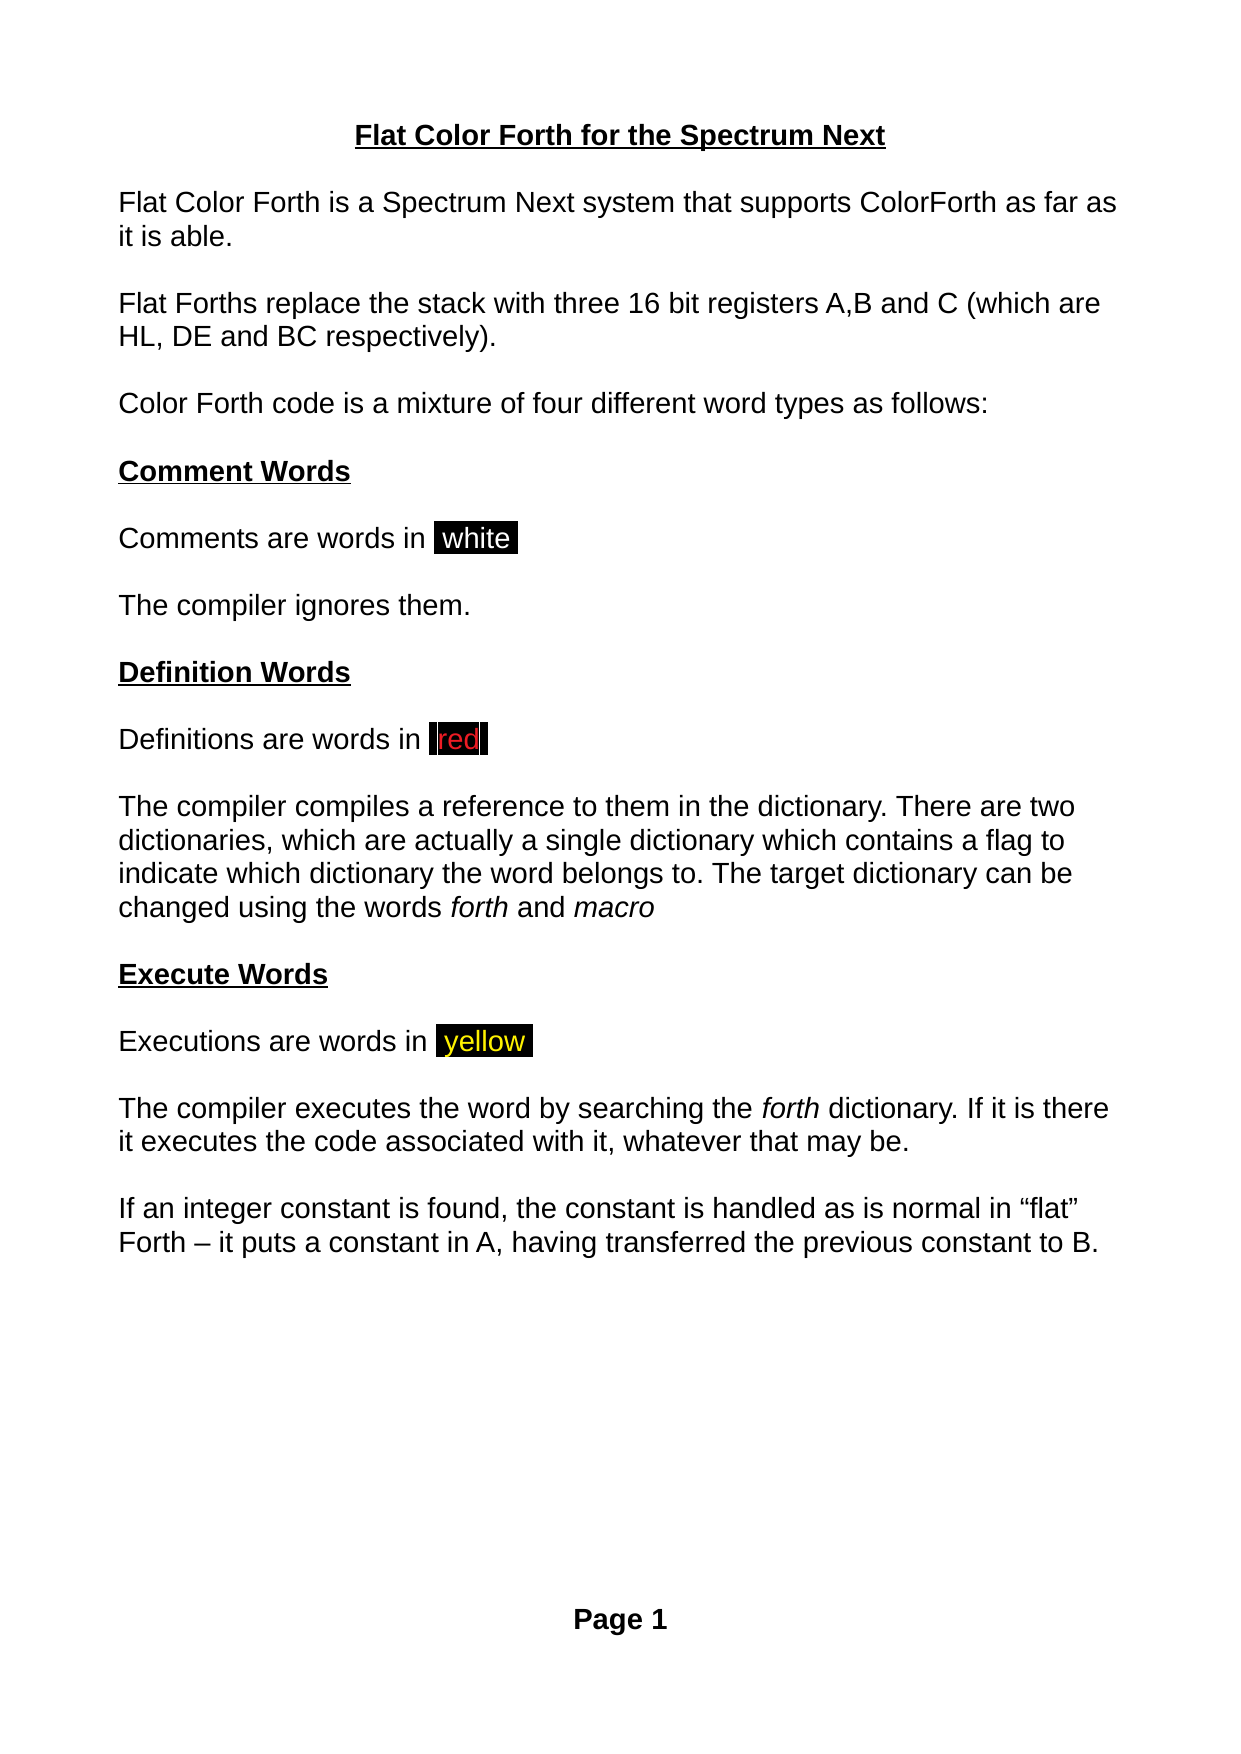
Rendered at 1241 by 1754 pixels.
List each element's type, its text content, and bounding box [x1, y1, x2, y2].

text Definitions are words in red [118, 722, 1122, 755]
text Color Forth code is a mixture of four different word types as follows: [118, 386, 1122, 420]
text Comment Words [118, 453, 1122, 487]
text If an integer constant is found, the constant is handled as is normal in “flat” Forth – it puts a constant in A, having transferred the previous constant to B. [118, 1191, 1122, 1258]
text The compiler compiles a reference to them in the dictionary. There are two dictionaries, which are actually a single dictionary which contains a flag to indicate which dictionary the word belongs to. The target dictionary can be changed using the words forth and macro [118, 789, 1122, 923]
text Flat Color Forth is a Spectrum Next system that supports ColorForth as far as it is able. [118, 185, 1122, 252]
text Execute Words [118, 957, 1122, 990]
text The compiler ignores them. [118, 588, 1122, 621]
text Flat Color Forth for the Spectrum Next [118, 118, 1122, 152]
text Executions are words in yellow [118, 1024, 1122, 1057]
text The compiler executes the word by searching the forth dictionary. If it is there it executes the code associated with it, whatever that may be. [118, 1091, 1122, 1158]
text Definition Words [118, 655, 1122, 688]
text Flat Forths replace the stack with three 16 bit registers A,B and C (which are HL, DE and BC respectively). [118, 286, 1122, 353]
text Comments are words in white [118, 521, 1122, 554]
